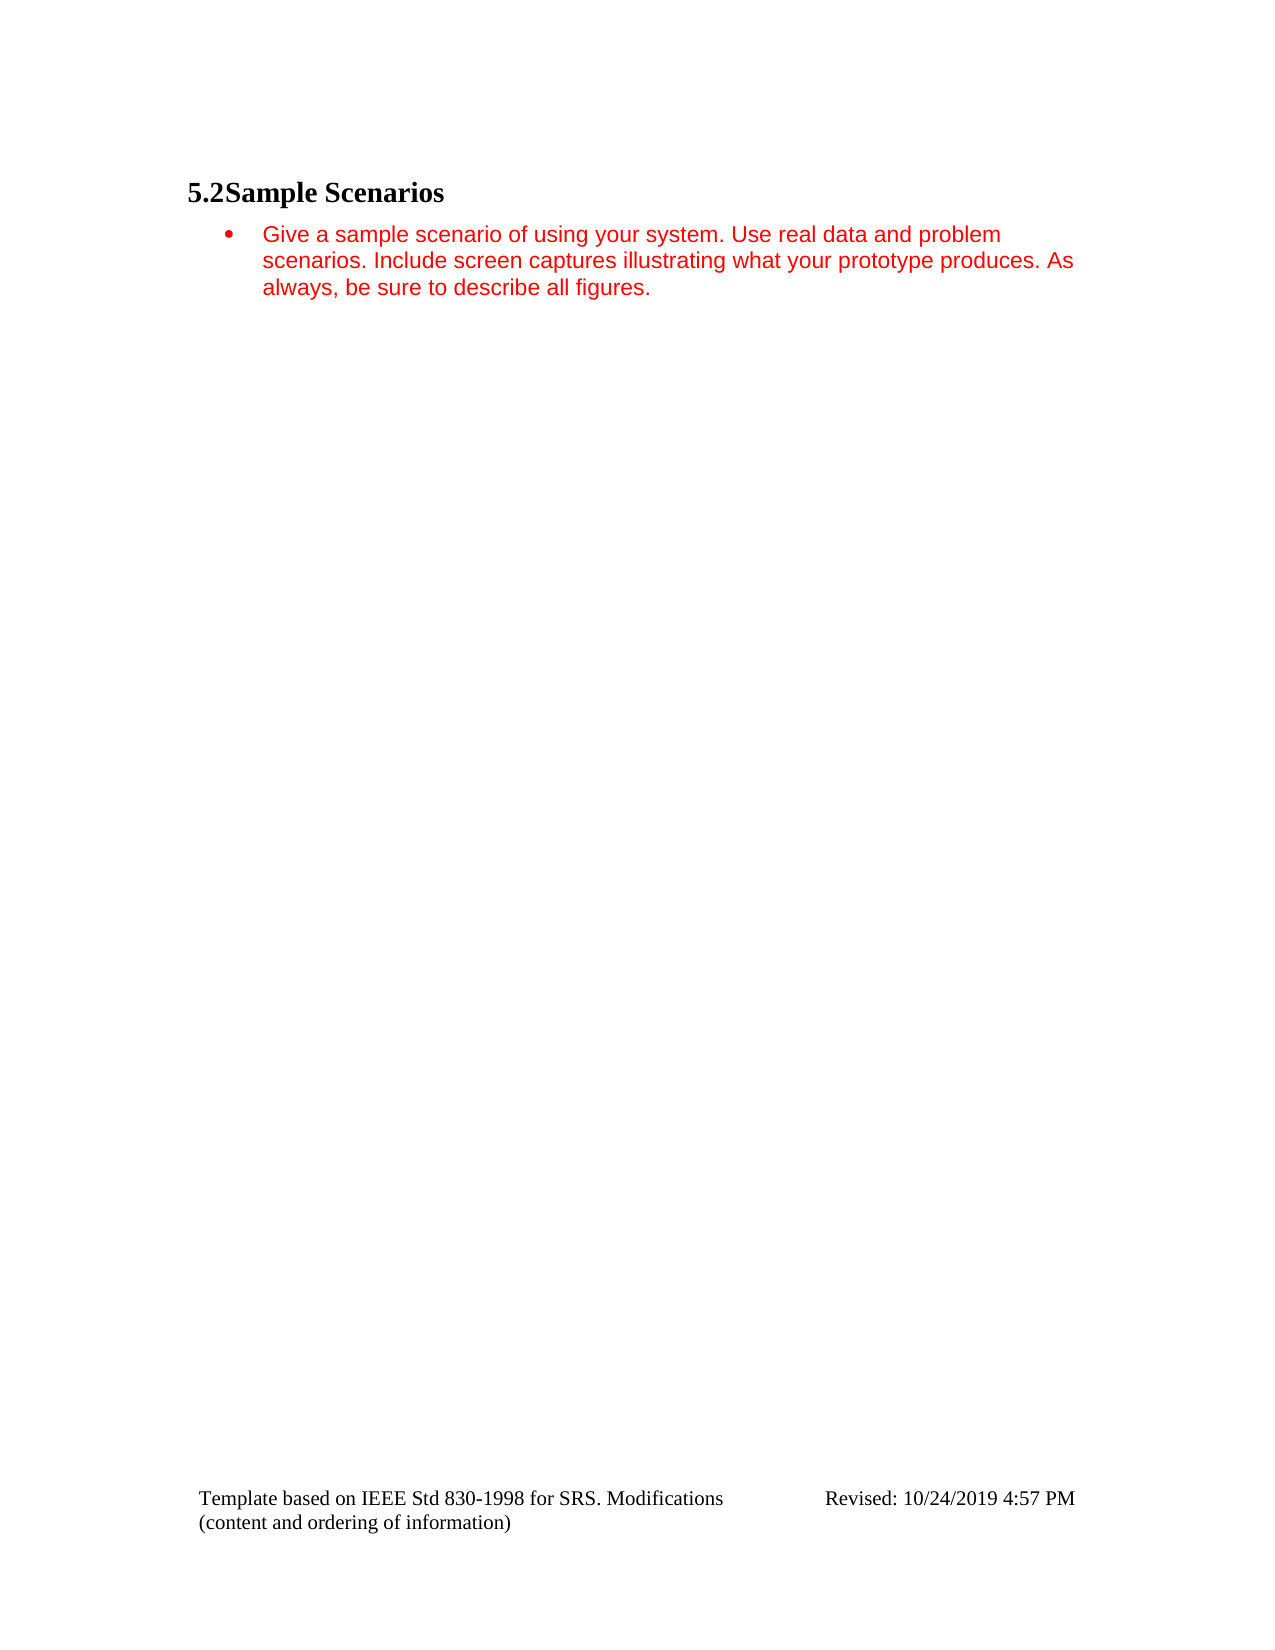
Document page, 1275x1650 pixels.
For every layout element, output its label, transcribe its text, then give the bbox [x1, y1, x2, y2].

subtitle Sample Scenarios [187, 175, 1087, 208]
list Give a sample scenario of using your system. Use real data and problem scenarios. Include screen captures illustrating what your prototype produces. As always, be sure to describe all figures. [225, 221, 1087, 300]
